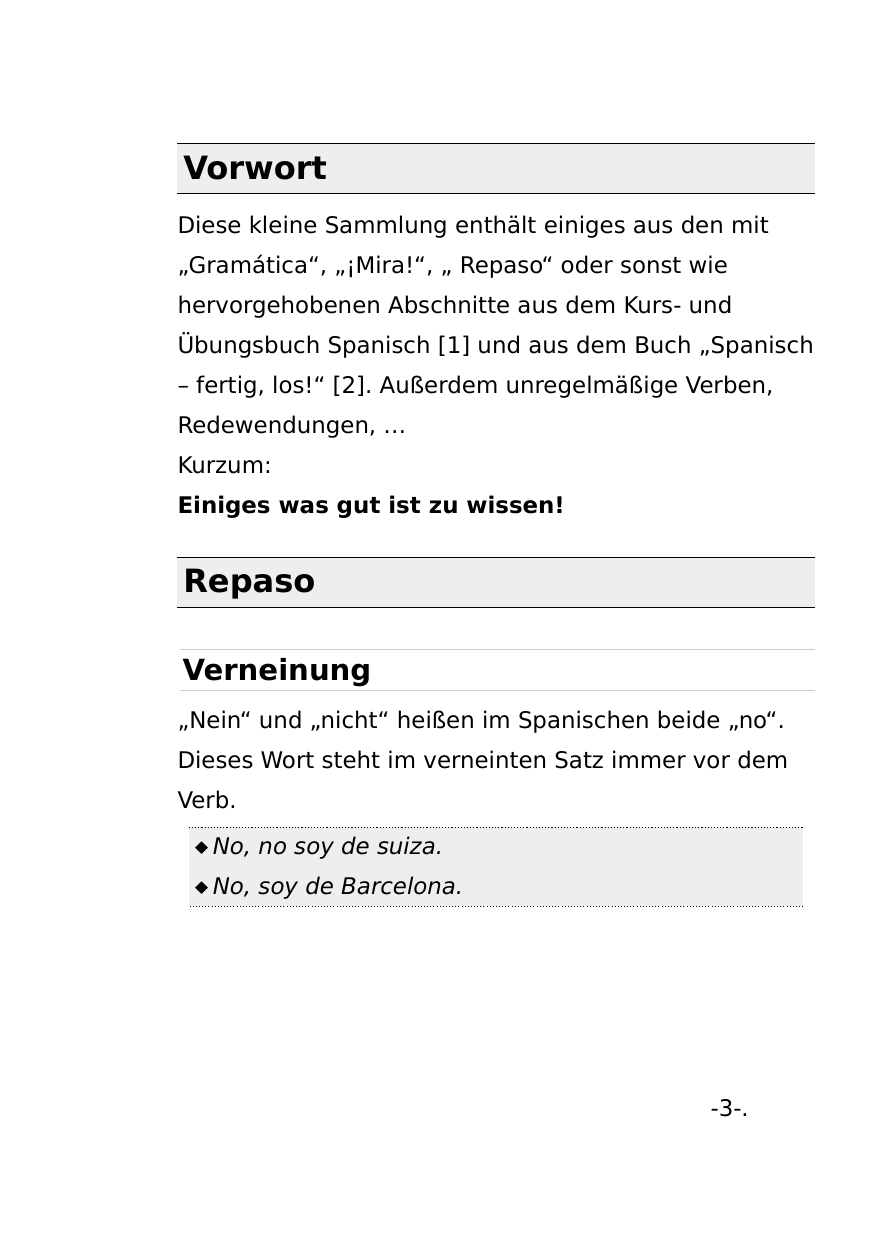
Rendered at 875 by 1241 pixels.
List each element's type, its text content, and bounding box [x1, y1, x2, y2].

list No, no soy de suiza. [189, 827, 803, 860]
subtitle Vorwort [177, 144, 815, 193]
text Kurzum: [177, 452, 815, 478]
text Einiges was gut ist zu wissen! [177, 492, 815, 518]
subtitle Repaso [177, 558, 815, 607]
list No, soy de Barcelona. [189, 867, 803, 906]
text Diese kleine Sammlung enthält einiges aus den mit „Gramática“, „¡Mira!“, „ Repaso“ oder sonst wie hervorgehobenen Abschnitte aus dem Kurs- und Übungsbuch Spanisch [1] und aus dem Buch „Spanisch – fertig, los!“ [2]. Außerdem unregelmäßige Verben, Redewendungen, … [177, 212, 815, 438]
text „Nein“ und „nicht“ heißen im Spanischen beide „no“. Dieses Wort steht im verneinten Satz immer vor dem Verb. [177, 707, 815, 814]
subtitle Verneinung [179, 650, 815, 690]
